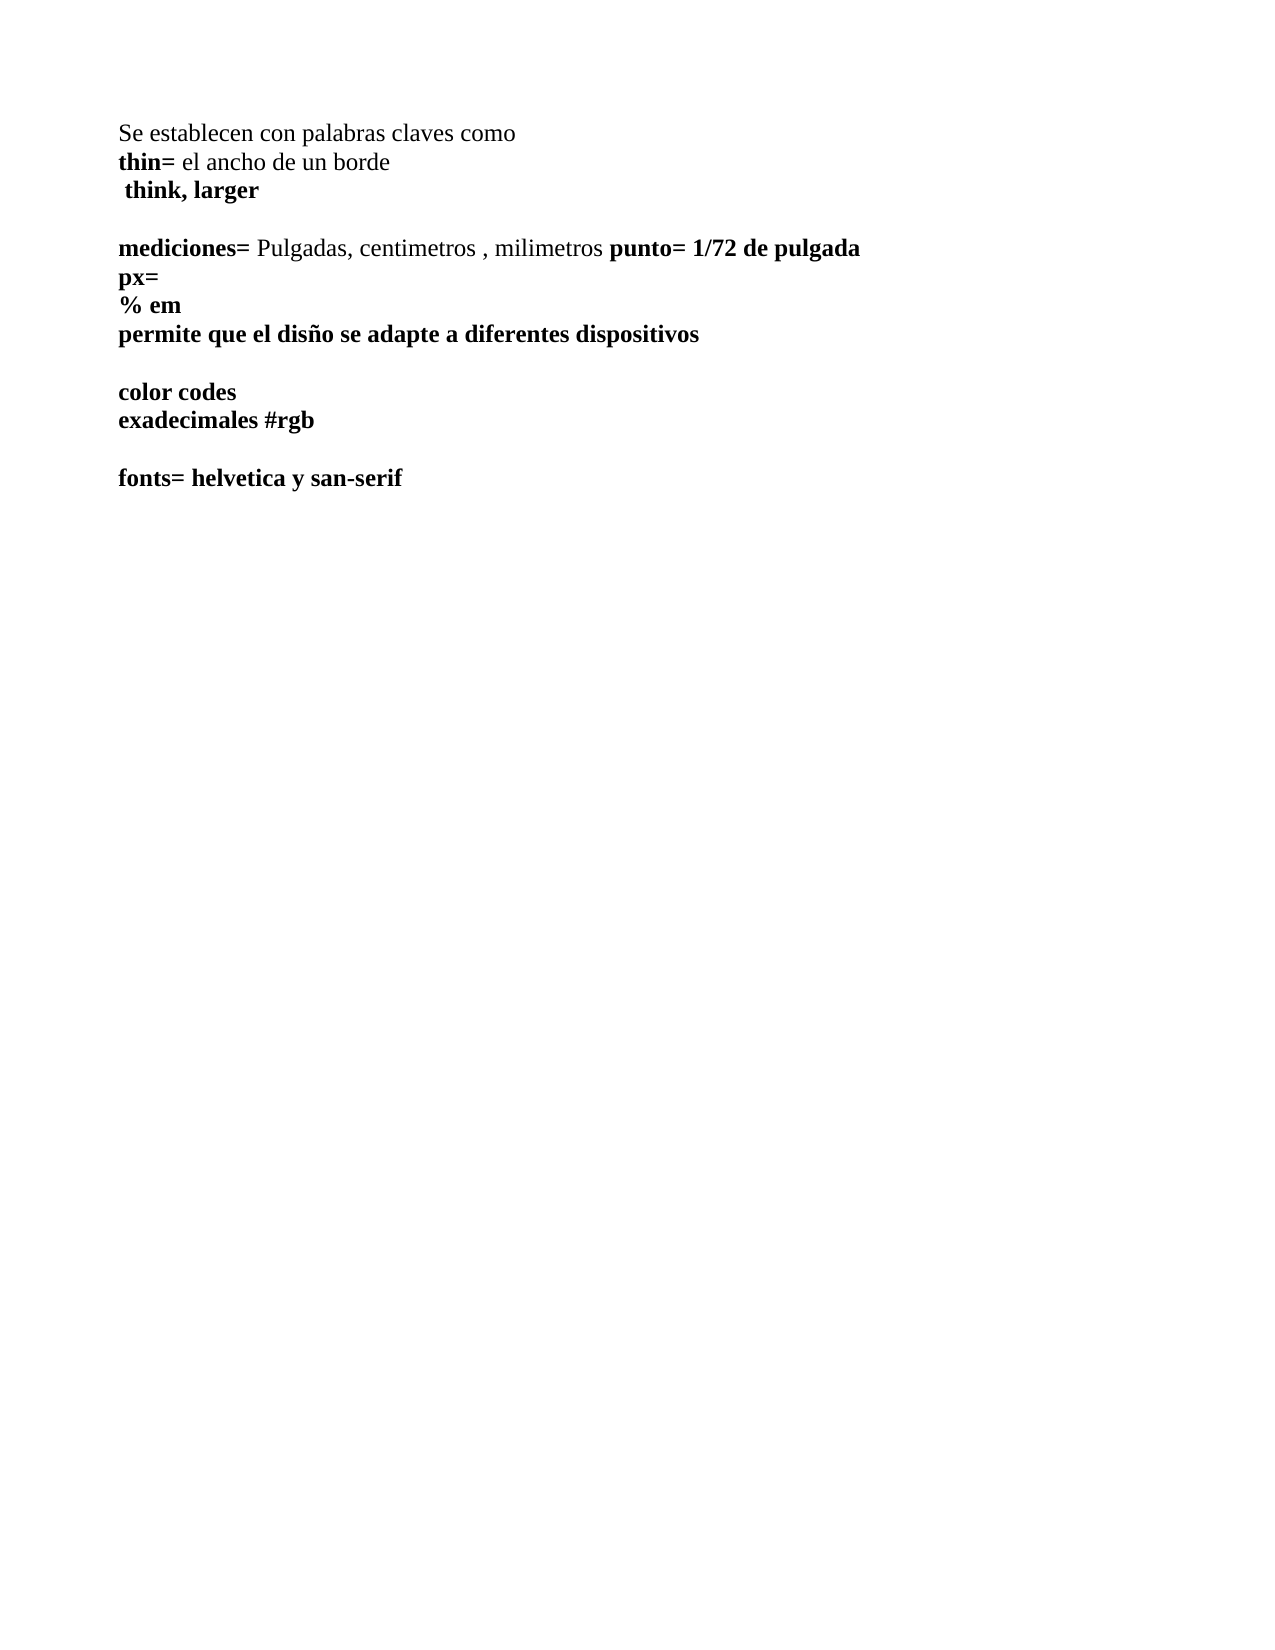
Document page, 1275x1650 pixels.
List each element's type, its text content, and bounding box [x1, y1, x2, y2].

text Se establecen con palabras claves como [118, 118, 1157, 147]
text px= [118, 262, 1157, 291]
text thin= el ancho de un borde [118, 147, 1157, 176]
text think, larger [118, 176, 1157, 204]
text % em [118, 291, 1157, 319]
text exadecimales #rgb [118, 406, 1157, 434]
text permite que el disño se adapte a diferentes dispositivos [118, 319, 1157, 348]
text mediciones= Pulgadas, centimetros , milimetros punto= 1/72 de pulgada [118, 233, 1157, 262]
text fonts= helvetica y san-serif [118, 463, 1157, 492]
text color codes [118, 377, 1157, 406]
